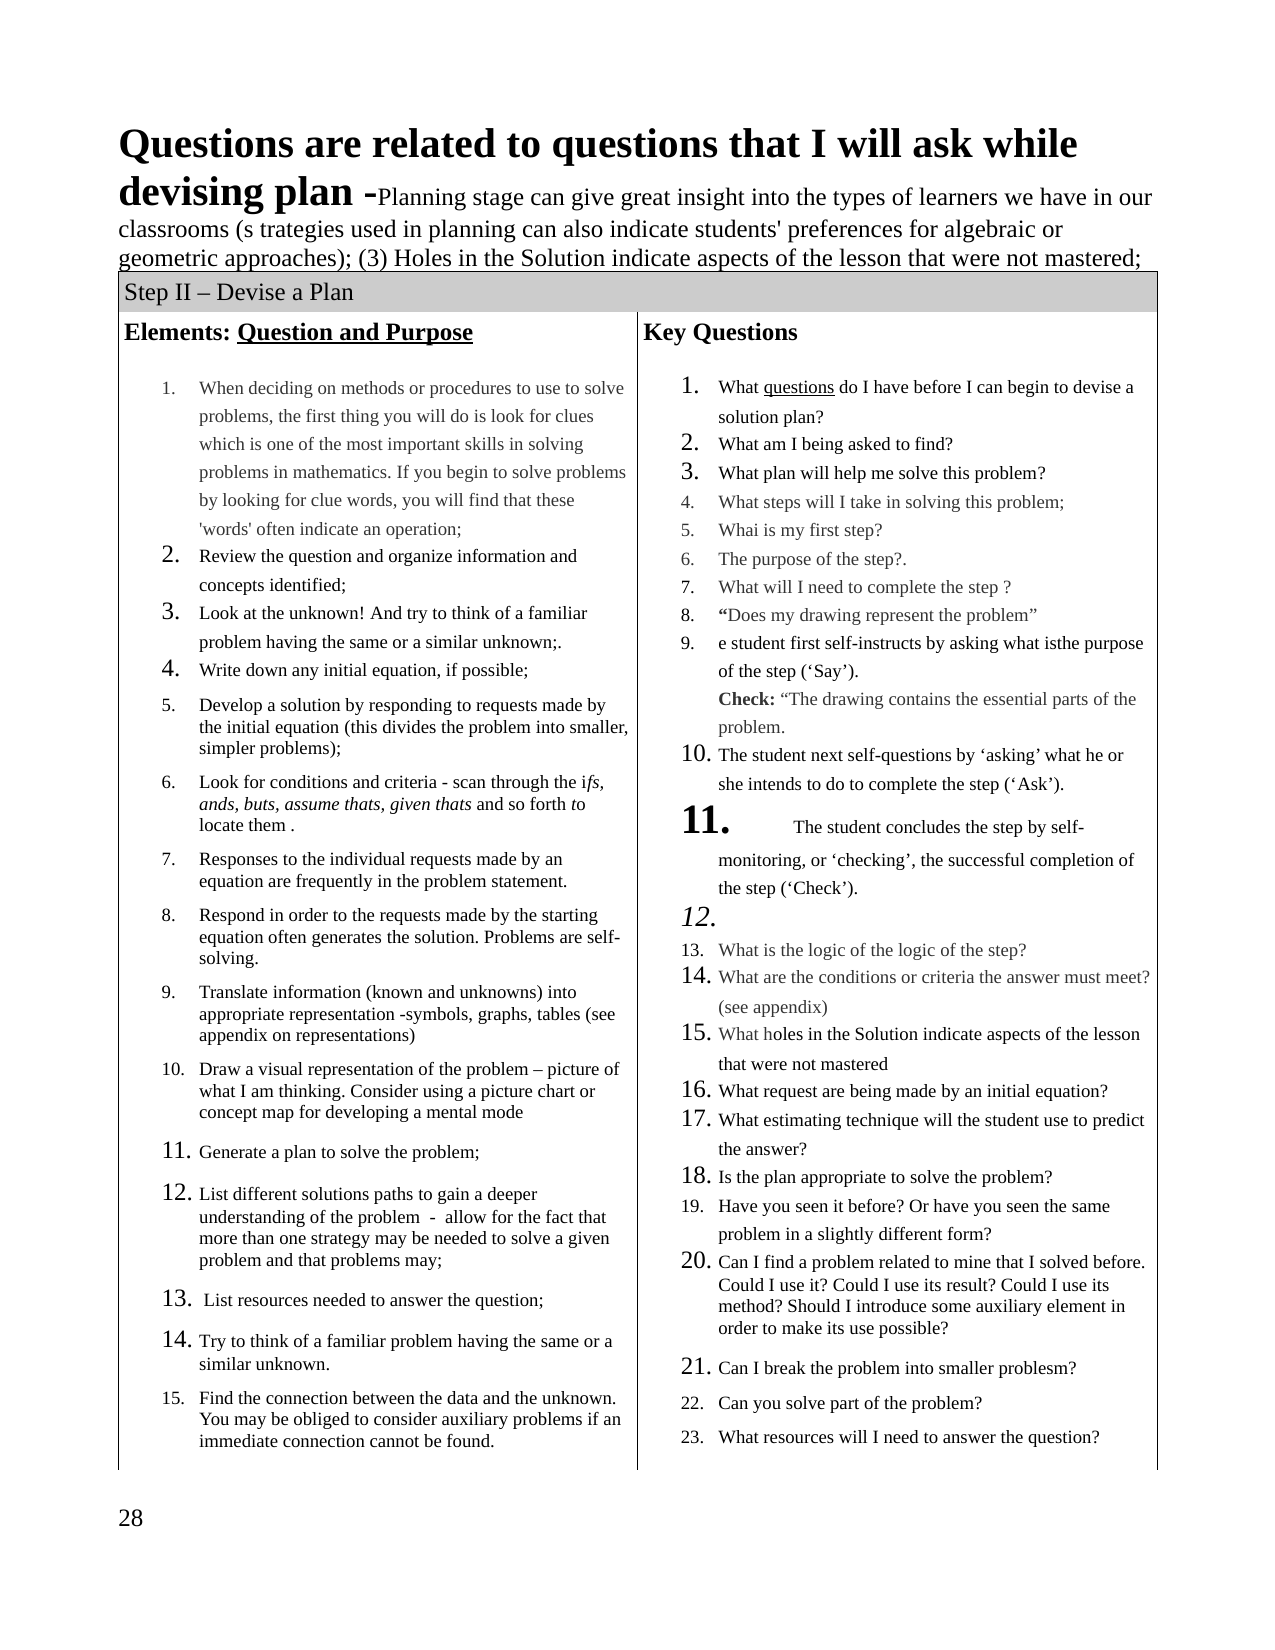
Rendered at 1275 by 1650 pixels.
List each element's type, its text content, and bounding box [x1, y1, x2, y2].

table_header Step II – Devise a Plan [119, 272, 1157, 312]
table_cell When deciding on methods or procedures to use to solve problems, the first thing you will do is look for clues which is one of the most important skills in solving problems in mathematics. If you begin to solve problems by looking for clue words, you will find that these 'words' often indicate an operation; Review the question and organize information and concepts identified; Look at the unknown! And try to think of a familiar problem having the same or a similar unknown;. Write down any initial equation, if possible; Develop a solution by responding to requests made by the initial equation (this divides the problem into smaller, simpler problems); Look for conditions and criteria - scan through the ifs, ands, buts, assume thats, given thats and so forth to locate them . Responses to the individual requests made by an equation are frequently in the problem statement. Respond in order to the requests made by the starting equation often generates the solution. Problems are self-solving. Translate information (known and unknowns) into appropriate representation -symbols, graphs, tables (see appendix on representations) Draw a visual representation of the problem – picture of what I am thinking. Consider using a picture chart or concept map for developing a mental mode Generate a plan to solve the problem; List different solutions paths to gain a deeper understanding of the problem - allow for the fact that more than one strategy may be needed to solve a given problem and that problems may; List resources needed to answer the question; Try to think of a familiar problem having the same or a similar unknown. Find the connection between the data and the unknown. You may be obliged to consider auxiliary problems if an immediate connection cannot be found. Breakdown problem - simplification – Identify goals and sub-goals- actions and strategies. problems (e.g., break them into smaller and simpler problems, Develop a line of reasoning – Map and explain the plan – prepare to bring in the solution Write down possible strategies, or provide partial solutions: Identify conditions or criteria the answer must meet. (see appendix) To understand and use the fundamental problem-solving element, when more than one variable is present in an equation, work from left to right through the equation, dealing with each quantity requested in the order in which they are encountered. State actions in words. (Students are often reluctant to do so – stemming from not knowing what to say and how to say it. In some instances it is a lack of understanding of what they are doing or lack of familiarity with the needed vocabulary.) Planning stage can give great insight into the types of learners we have in our classrooms (s trategies used in planning can also indicate students' preferences for algebraic or geometric approaches); the plan – prepare to bring in the solution Write what I do or do not understand Guess and check – does the guess fit the conditions in the problem – revise 1st estimate, 2nd estimate and so on; Eliminate possibilities in situations where there is a set of possible answers and a set of criteria the answer must meet. (see appendix) Explain why the plan might work. Estimate (quantity, measure or magnitude), Revise 1st estimate, 2nd and so on Consider each of the followinf problem solving approaches to incorporate in the plan: (see appendix for examples) Guess and check Look for a pattern Work backwards Make an orderly list Eliminate possibilities Solve a simpler problem Use symmetry Solve an equation Use a model Use a formula Consider special cases making a list acting out the problem guess and check finding a pattern making and using model using formulas choosing an operation [119, 365, 637, 1470]
text Questions are related to questions that I will ask while devising plan -Planning stage can give great insight into the types of learners we have in our classrooms (s trategies used in planning can also indicate students' preferences for algebraic or geometric approaches); (3) Holes in the Solution indicate aspects of the lesson that were not mastered; [118, 118, 1157, 271]
table_cell Elements: Question and Purpose [119, 312, 637, 364]
table_cell Key Questions [638, 312, 1157, 364]
table_cell What questions do I have before I can begin to devise a solution plan? What am I being asked to find? What plan will help me solve this problem‌? What steps will I take in solving this problem; Whai is my first step? The purpose of the step?. What will I need to complete the step ? “Does my drawing represent the problem‌” e student first self-instructs by asking what isthe purpose of the step (‘Say’). Check: “The drawing contains the essential parts of the problem. The student next self-questions by ‘asking’ what he or she intends to do to complete the step (‘Ask’). The student concludes the step by self-monitoring, or ‘checking’, the successful completion of the step (‘Check’). What is the logic of the logic of the step? What are the conditions or criteria the answer must meet? (see appendix) What holes in the Solution indicate aspects of the lesson that were not mastered What request are being made by an initial equation? What estimating technique will the student use to predict the answer‌? Is the plan appropriate to solve the problem? Have you seen it before? Or have you seen the same problem in a slightly different form? Can I find a problem related to mine that I solved before. Could I use it? Could I use its result? Could I use its method? Should I introduce some auxiliary element in order to make its use possible? Can I break the problem into smaller problesm? Can you solve part of the problem? What resources will I need to answer the question? What questions are emerging as I think my way through the plan? [638, 365, 1157, 1470]
